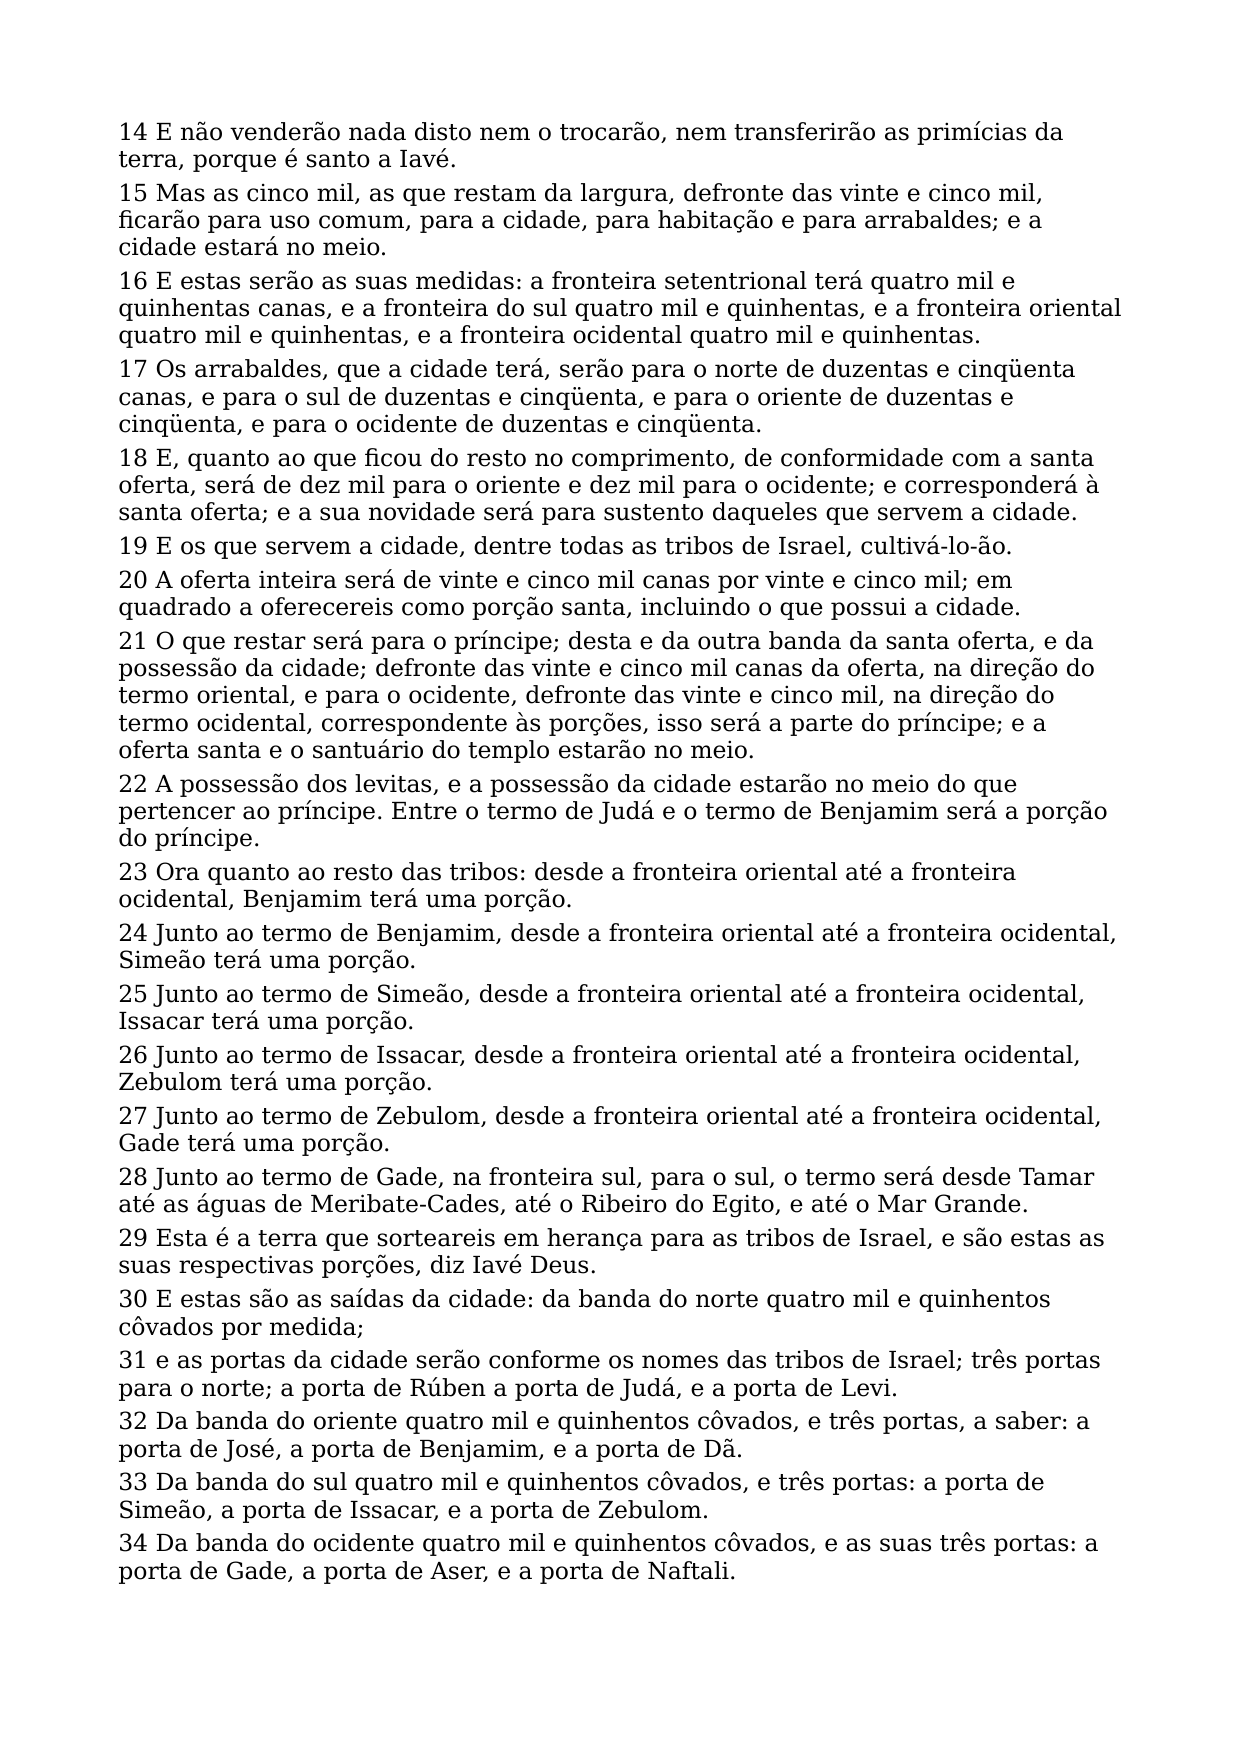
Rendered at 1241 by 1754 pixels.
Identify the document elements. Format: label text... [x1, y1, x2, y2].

text 22 A possessão dos levitas, e a possessão da cidade estarão no meio do que pertencer ao príncipe. Entre o termo de Judá e o termo de Benjamim será a porção do príncipe. [118, 770, 1122, 852]
text 18 E, quanto ao que ficou do resto no comprimento, de conformidade com a santa oferta, será de dez mil para o oriente e dez mil para o ocidente; e corresponderá à santa oferta; e a sua novidade será para sustento daqueles que servem a cidade. [118, 444, 1122, 526]
text 23 Ora quanto ao resto das tribos: desde a fronteira oriental até a fronteira ocidental, Benjamim terá uma porção. [118, 858, 1122, 913]
text 15 Mas as cinco mil, as que restam da largura, defronte das vinte e cinco mil, ficarão para uso comum, para a cidade, para habitação e para arrabaldes; e a cidade estará no meio. [118, 179, 1122, 261]
text 14 E não venderão nada disto nem o trocarão, nem transferirão as primícias da terra, porque é santo a Iavé. [118, 118, 1122, 173]
text 26 Junto ao termo de Issacar, desde a fronteira oriental até a fronteira ocidental, Zebulom terá uma porção. [118, 1042, 1122, 1096]
text 20 A oferta inteira será de vinte e cinco mil canas por vinte e cinco mil; em quadrado a oferecereis como porção santa, incluindo o que possui a cidade. [118, 566, 1122, 621]
text 16 E estas serão as suas medidas: a fronteira setentrional terá quatro mil e quinhentas canas, e a fronteira do sul quatro mil e quinhentas, e a fronteira oriental quatro mil e quinhentas, e a fronteira ocidental quatro mil e quinhentas. [118, 267, 1122, 349]
text 24 Junto ao termo de Benjamim, desde a fronteira oriental até a fronteira ocidental, Simeão terá uma porção. [118, 919, 1122, 974]
text 31 e as portas da cidade serão conforme os nomes das tribos de Israel; três portas para o norte; a porta de Rúben a porta de Judá, e a porta de Levi. [118, 1347, 1122, 1401]
text 30 E estas são as saídas da cidade: da banda do norte quatro mil e quinhentos côvados por medida; [118, 1286, 1122, 1340]
text 33 Da banda do sul quatro mil e quinhentos côvados, e três portas: a porta de Simeão, a porta de Issacar, e a porta de Zebulom. [118, 1469, 1122, 1523]
text 27 Junto ao termo de Zebulom, desde a fronteira oriental até a fronteira ocidental, Gade terá uma porção. [118, 1103, 1122, 1157]
text 28 Junto ao termo de Gade, na fronteira sul, para o sul, o termo será desde Tamar até as águas de Meribate-Cades, até o Ribeiro do Egito, e até o Mar Grande. [118, 1164, 1122, 1218]
text 34 Da banda do ocidente quatro mil e quinhentos côvados, e as suas três portas: a porta de Gade, a porta de Aser, e a porta de Naftali. [118, 1530, 1122, 1584]
text 21 O que restar será para o príncipe; desta e da outra banda da santa oferta, e da possessão da cidade; defronte das vinte e cinco mil canas da oferta, na direção do termo oriental, e para o ocidente, defronte das vinte e cinco mil, na direção do termo ocidental, correspondente às porções, isso será a parte do príncipe; e a oferta santa e o santuário do templo estarão no meio. [118, 627, 1122, 764]
text 25 Junto ao termo de Simeão, desde a fronteira oriental até a fronteira ocidental, Issacar terá uma porção. [118, 981, 1122, 1035]
text 32 Da banda do oriente quatro mil e quinhentos côvados, e três portas, a saber: a porta de José, a porta de Benjamim, e a porta de Dã. [118, 1408, 1122, 1462]
text 19 E os que servem a cidade, dentre todas as tribos de Israel, cultivá-lo-ão. [118, 532, 1122, 560]
text 17 Os arrabaldes, que a cidade terá, serão para o norte de duzentas e cinqüenta canas, e para o sul de duzentas e cinqüenta, e para o oriente de duzentas e cinqüenta, e para o ocidente de duzentas e cinqüenta. [118, 356, 1122, 438]
text 29 Esta é a terra que sorteareis em herança para as tribos de Israel, e são estas as suas respectivas porções, diz Iavé Deus. [118, 1225, 1122, 1279]
